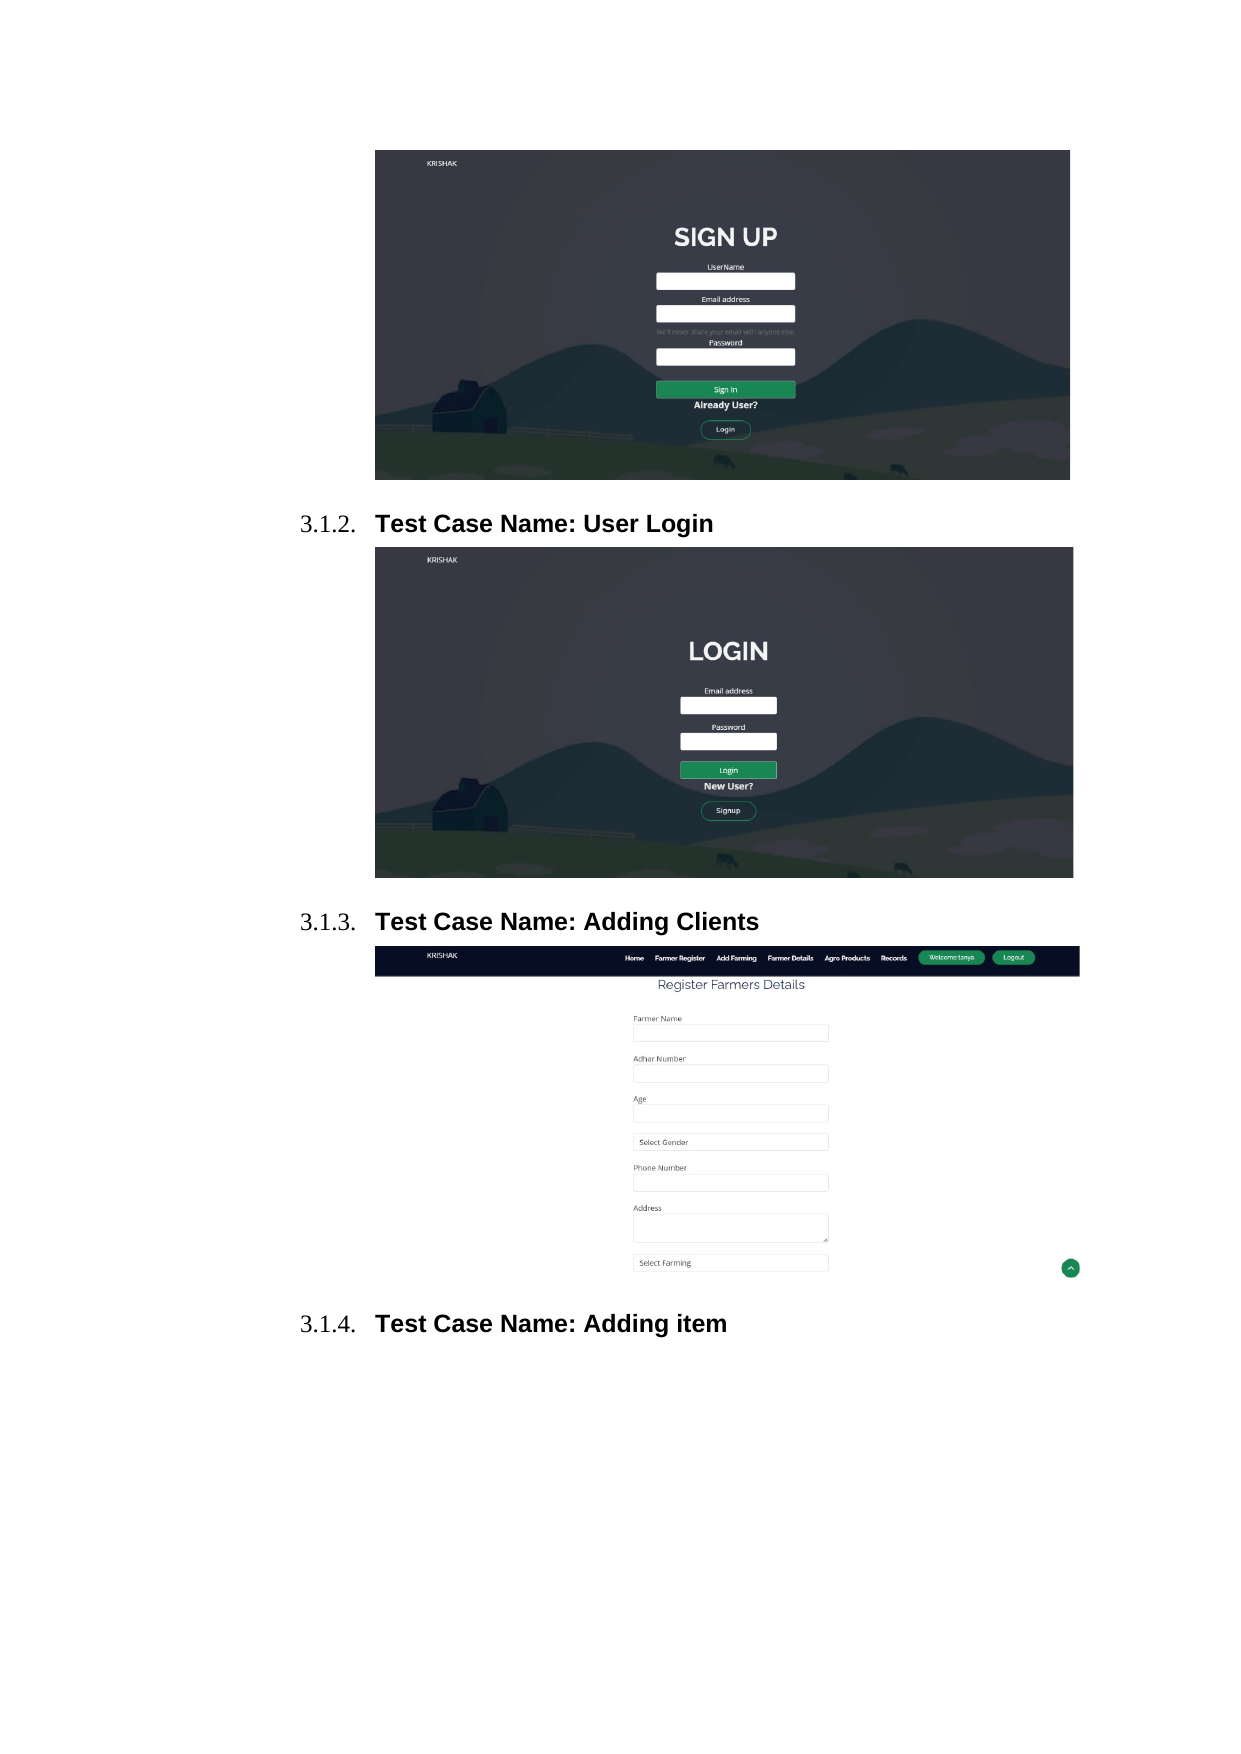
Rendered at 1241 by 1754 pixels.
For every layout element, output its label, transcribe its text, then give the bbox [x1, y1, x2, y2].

list Test Case Name: Adding item [300, 1309, 1090, 1338]
list Test Case Name: User Login [300, 509, 1090, 537]
list Test Case Name: Adding Clients [300, 907, 1090, 936]
